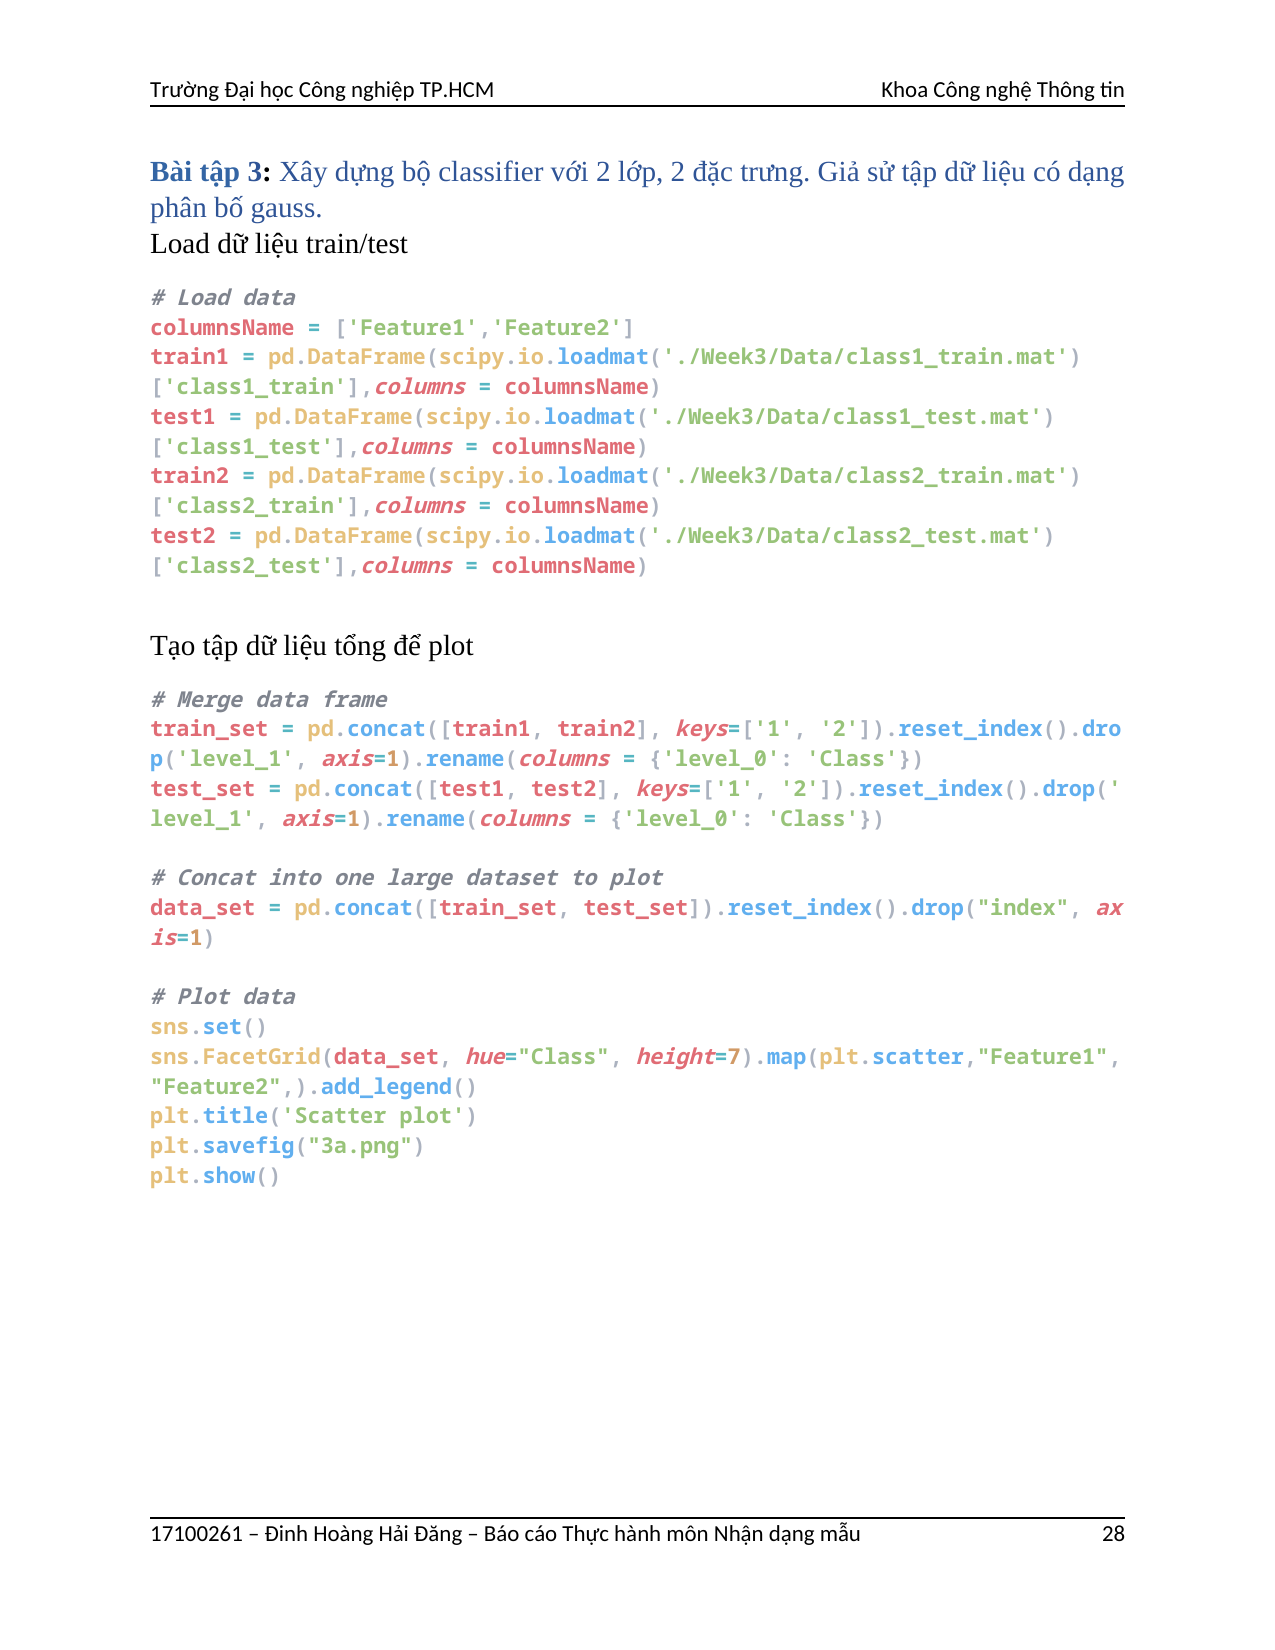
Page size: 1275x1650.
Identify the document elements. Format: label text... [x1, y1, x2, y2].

text Tạo tập dữ liệu tổng để plot [150, 628, 1125, 662]
text Load dữ liệu train/test [150, 226, 1125, 260]
table_header # Load data columnsName = ['Feature1','Feature2'] train1 = pd.DataFrame(scipy.io.loadmat('./Week3/Data/class1_train.mat')['class1_train'],columns = columnsName) test1 = pd.DataFrame(scipy.io.loadmat('./Week3/Data/class1_test.mat')['class1_test'],columns = columnsName) train2 = pd.DataFrame(scipy.io.loadmat('./Week3/Data/class2_train.mat')['class2_train'],columns = columnsName) test2 = pd.DataFrame(scipy.io.loadmat('./Week3/Data/class2_test.mat')['class2_test'],columns = columnsName) [150, 282, 1125, 579]
subtitle Bài tập 3: Xây dựng bộ classifier với 2 lớp, 2 đặc trưng. Giả sử tập dữ liệu có dạng phân bố gauss. [150, 154, 1125, 224]
table_header # Merge data frame train_set = pd.concat([train1, train2], keys=['1', '2']).reset_index().drop('level_1', axis=1).rename(columns = {'level_0': 'Class'}) test_set = pd.concat([test1, test2], keys=['1', '2']).reset_index().drop('level_1', axis=1).rename(columns = {'level_0': 'Class'}) # Concat into one large dataset to plot data_set = pd.concat([train_set, test_set]).reset_index().drop("index", axis=1) # Plot data sns.set() sns.FacetGrid(data_set, hue="Class", height=7).map(plt.scatter,"Feature1","Feature2",).add_legend() plt.title('Scatter plot') plt.savefig("3a.png") plt.show() [150, 684, 1125, 1190]
